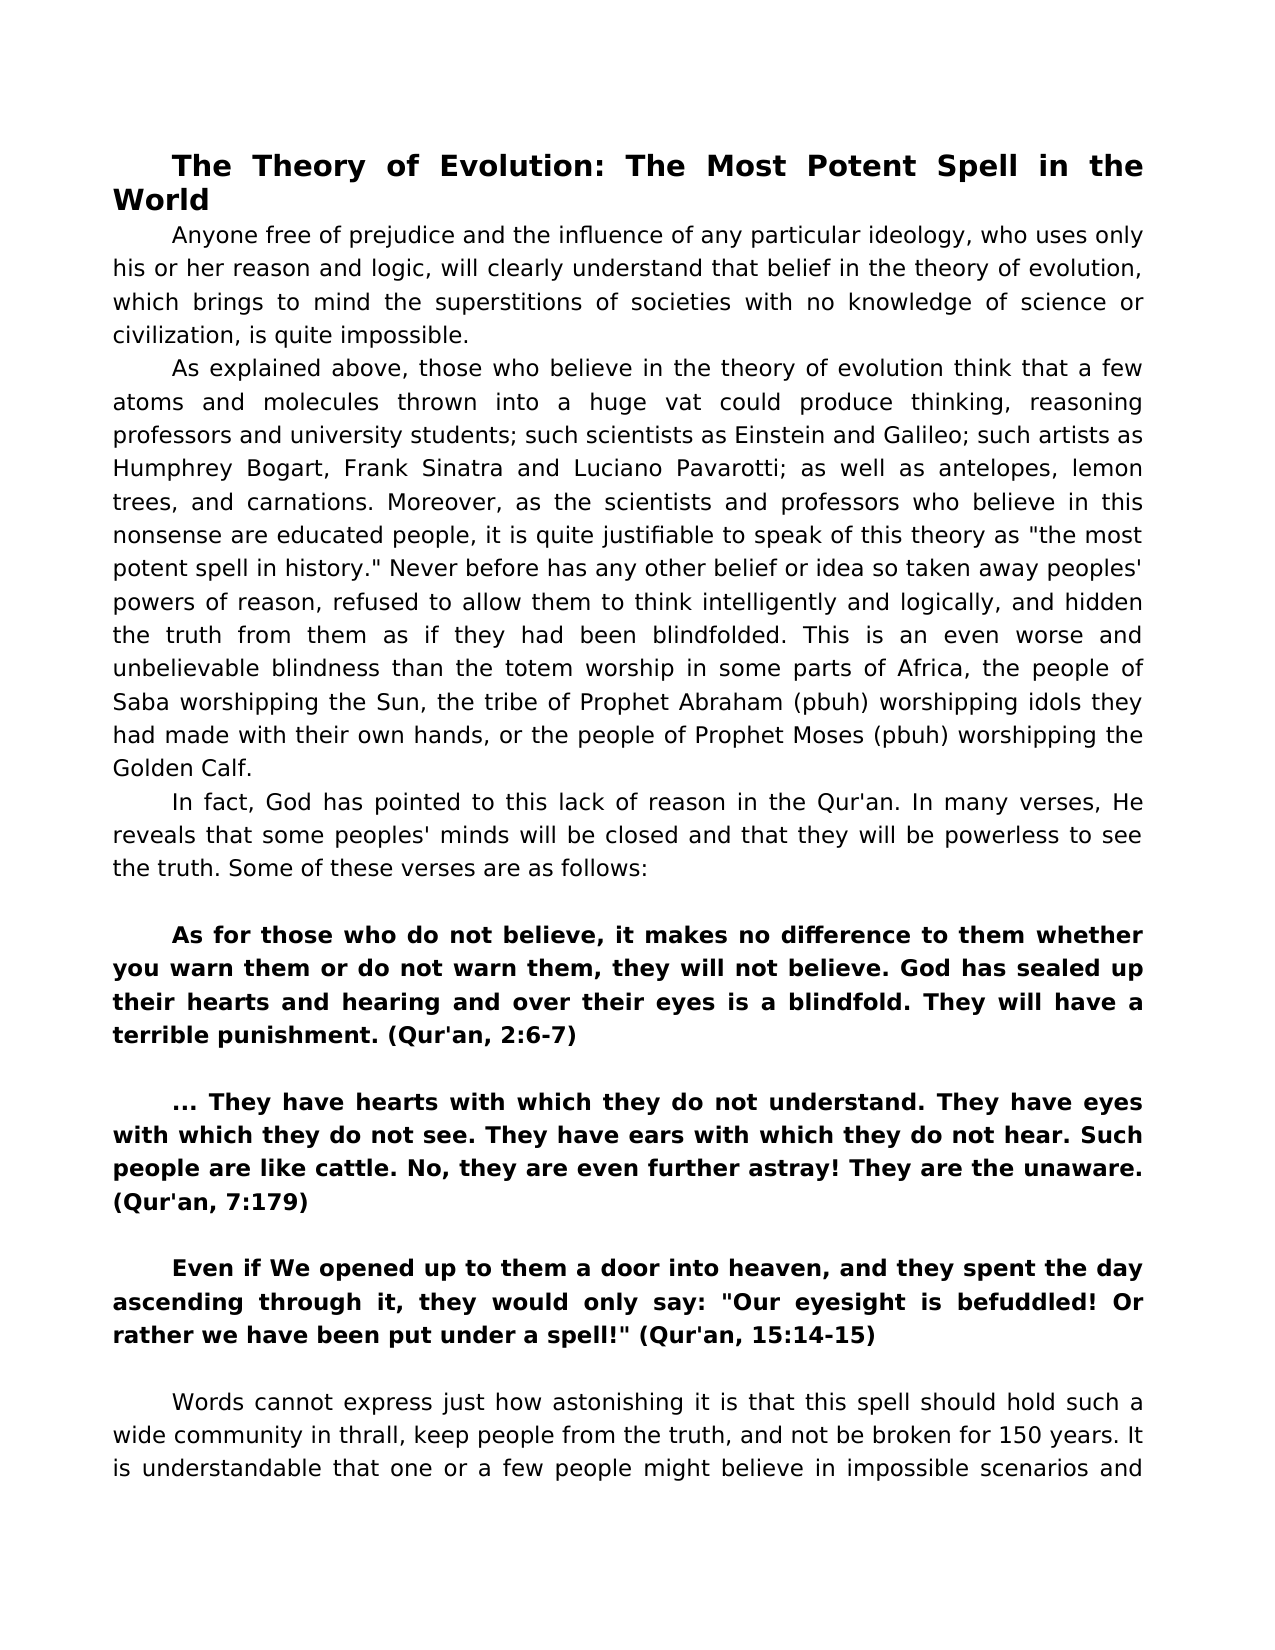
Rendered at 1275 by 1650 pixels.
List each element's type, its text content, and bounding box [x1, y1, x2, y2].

text Anyone free of prejudice and the influence of any particular ideology, who uses only his or her reason and logic, will clearly understand that belief in the theory of evolution, which brings to mind the superstitions of societies with no knowledge of science or civilization, is quite impossible. [112, 217, 1145, 350]
text In fact, God has pointed to this lack of reason in the Qur'an. In many verses, He reveals that some peoples' minds will be closed and that they will be powerless to see the truth. Some of these verses are as follows: [112, 783, 1145, 883]
text As for those who do not believe, it makes no difference to them whether you warn them or do not warn them, they will not believe. God has sealed up their hearts and hearing and over their eyes is a blindfold. They will have a terrible punishment. (Qur'an, 2:6-7) [112, 917, 1145, 1050]
text Even if We opened up to them a door into heaven, and they spent the day ascending through it, they would only say: "Our eyesight is befuddled! Or rather we have been put under a spell!" (Qur'an, 15:14-15) [112, 1250, 1145, 1350]
text ... They have hearts with which they do not understand. They have eyes with which they do not see. They have ears with which they do not hear. Such people are like cattle. No, they are even further astray! They are the unaware. (Qur'an, 7:179) [112, 1083, 1145, 1217]
text The Theory of Evolution: The Most Potent Spell in the World [112, 150, 1145, 217]
text As explained above, those who believe in the theory of evolution think that a few atoms and molecules thrown into a huge vat could produce thinking, reasoning professors and university students; such scientists as Einstein and Galileo; such artists as Humphrey Bogart, Frank Sinatra and Luciano Pavarotti; as well as antelopes, lemon trees, and carnations. Moreover, as the scientists and professors who believe in this nonsense are educated people, it is quite justifiable to speak of this theory as "the most potent spell in history." Never before has any other belief or idea so taken away peoples' powers of reason, refused to allow them to think intelligently and logically, and hidden the truth from them as if they had been blindfolded. This is an even worse and unbelievable blindness than the totem worship in some parts of Africa, the people of Saba worshipping the Sun, the tribe of Prophet Abraham (pbuh) worshipping idols they had made with their own hands, or the people of Prophet Moses (pbuh) worshipping the Golden Calf. [112, 350, 1145, 783]
text Words cannot express just how astonishing it is that this spell should hold such a wide community in thrall, keep people from the truth, and not be broken for 150 years. It is understandable that one or a few people might believe in impossible scenarios and [112, 1383, 1145, 1483]
